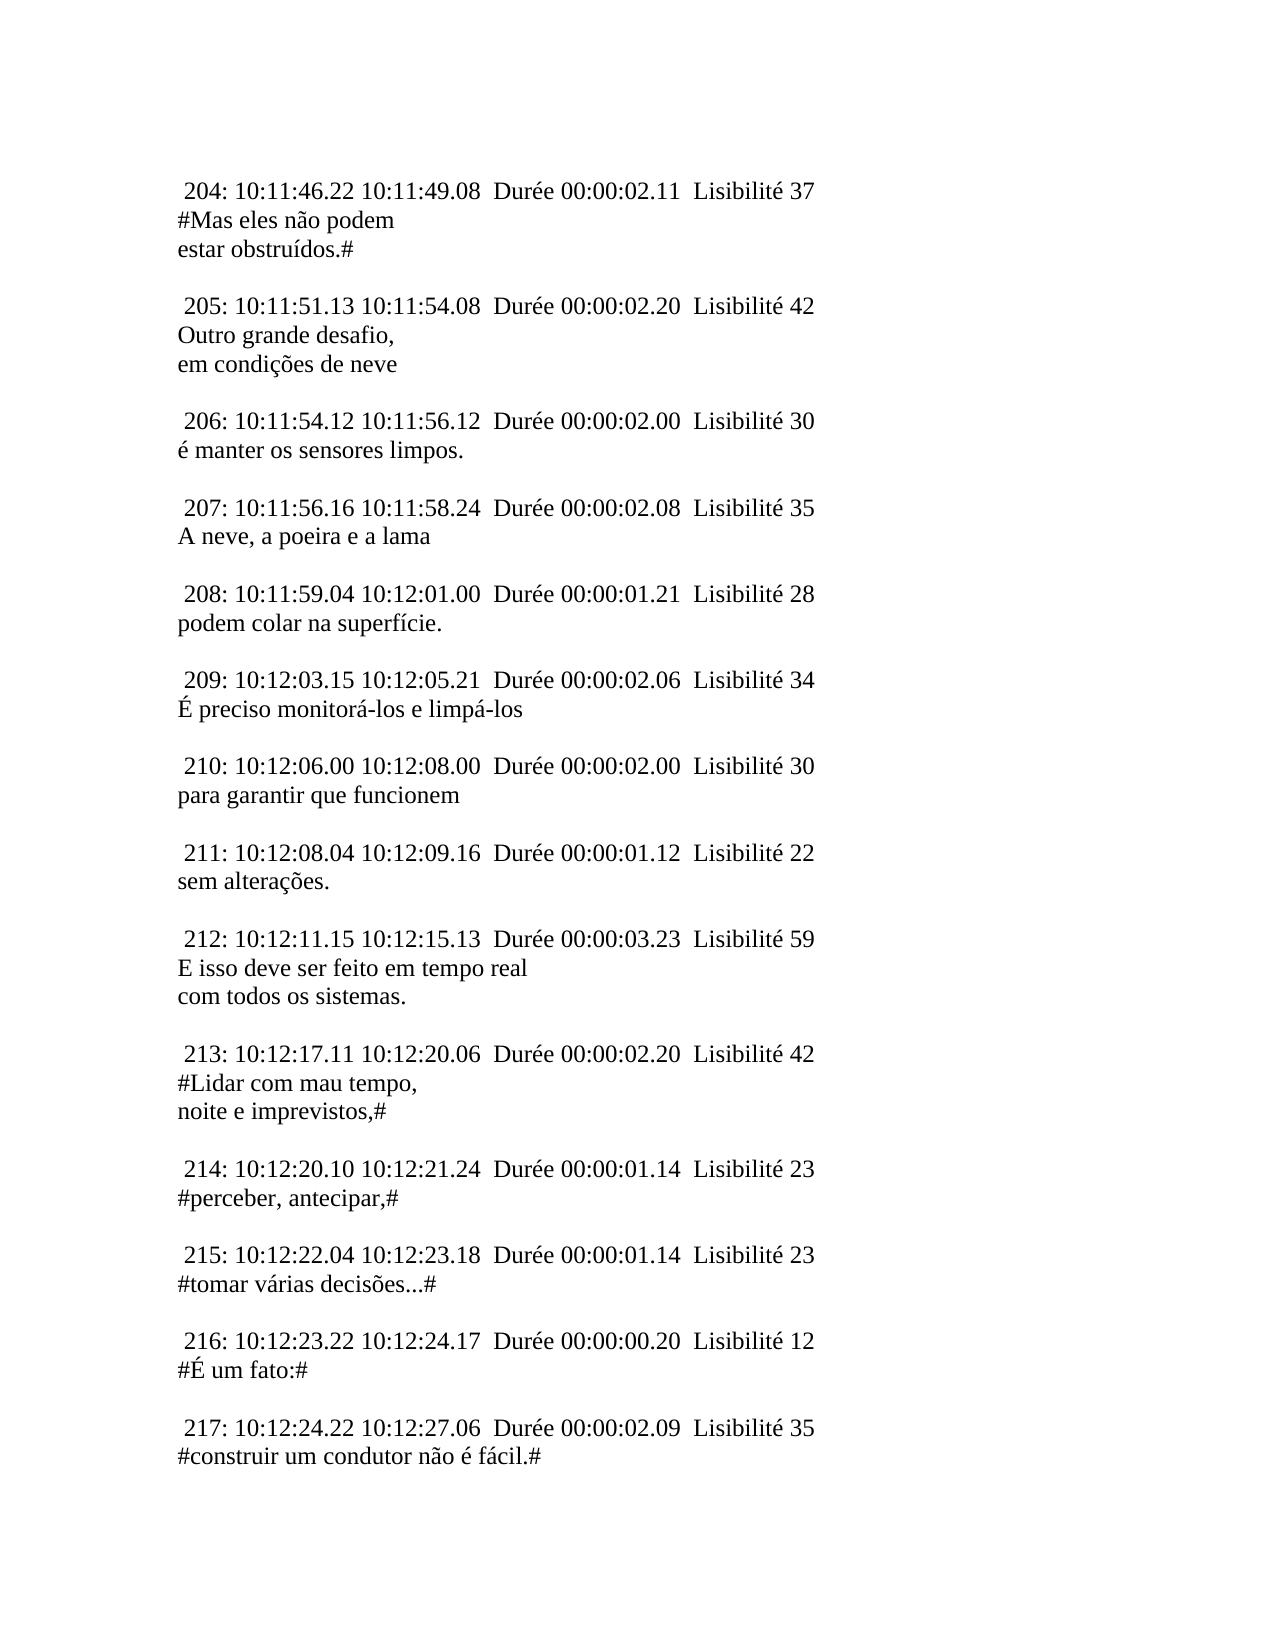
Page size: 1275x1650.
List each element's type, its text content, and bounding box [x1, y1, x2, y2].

text 215: 10:12:22.04 10:12:23.18 Durée 00:00:01.14 Lisibilité 23 [177, 1240, 1098, 1269]
text #tomar várias decisões...# [177, 1269, 1098, 1298]
text 211: 10:12:08.04 10:12:09.16 Durée 00:00:01.12 Lisibilité 22 [177, 838, 1098, 866]
text #É um fato:# [177, 1355, 1098, 1384]
text #Lidar com mau tempo, [177, 1068, 1098, 1096]
text 214: 10:12:20.10 10:12:21.24 Durée 00:00:01.14 Lisibilité 23 [177, 1154, 1098, 1183]
text podem colar na superfície. [177, 608, 1098, 636]
text E isso deve ser feito em tempo real [177, 953, 1098, 981]
text 210: 10:12:06.00 10:12:08.00 Durée 00:00:02.00 Lisibilité 30 [177, 751, 1098, 780]
text noite e imprevistos,# [177, 1096, 1098, 1125]
text sem alterações. [177, 866, 1098, 895]
text para garantir que funcionem [177, 780, 1098, 809]
text 205: 10:11:51.13 10:11:54.08 Durée 00:00:02.20 Lisibilité 42 [177, 291, 1098, 320]
text 212: 10:12:11.15 10:12:15.13 Durée 00:00:03.23 Lisibilité 59 [177, 924, 1098, 953]
text 209: 10:12:03.15 10:12:05.21 Durée 00:00:02.06 Lisibilité 34 [177, 665, 1098, 694]
text 217: 10:12:24.22 10:12:27.06 Durée 00:00:02.09 Lisibilité 35 [177, 1413, 1098, 1441]
text 204: 10:11:46.22 10:11:49.08 Durée 00:00:02.11 Lisibilité 37 [177, 176, 1098, 205]
text é manter os sensores limpos. [177, 435, 1098, 464]
text estar obstruídos.# [177, 234, 1098, 263]
text 206: 10:11:54.12 10:11:56.12 Durée 00:00:02.00 Lisibilité 30 [177, 406, 1098, 435]
text 207: 10:11:56.16 10:11:58.24 Durée 00:00:02.08 Lisibilité 35 [177, 493, 1098, 521]
text em condições de neve [177, 349, 1098, 378]
text #construir um condutor não é fácil.# [177, 1441, 1098, 1470]
text Outro grande desafio, [177, 320, 1098, 349]
text #Mas eles não podem [177, 205, 1098, 234]
text #perceber, antecipar,# [177, 1183, 1098, 1211]
text 216: 10:12:23.22 10:12:24.17 Durée 00:00:00.20 Lisibilité 12 [177, 1326, 1098, 1355]
text A neve, a poeira e a lama [177, 521, 1098, 550]
text É preciso monitorá-los e limpá-los [177, 694, 1098, 723]
text 208: 10:11:59.04 10:12:01.00 Durée 00:00:01.21 Lisibilité 28 [177, 579, 1098, 608]
text com todos os sistemas. [177, 981, 1098, 1010]
text 213: 10:12:17.11 10:12:20.06 Durée 00:00:02.20 Lisibilité 42 [177, 1039, 1098, 1068]
